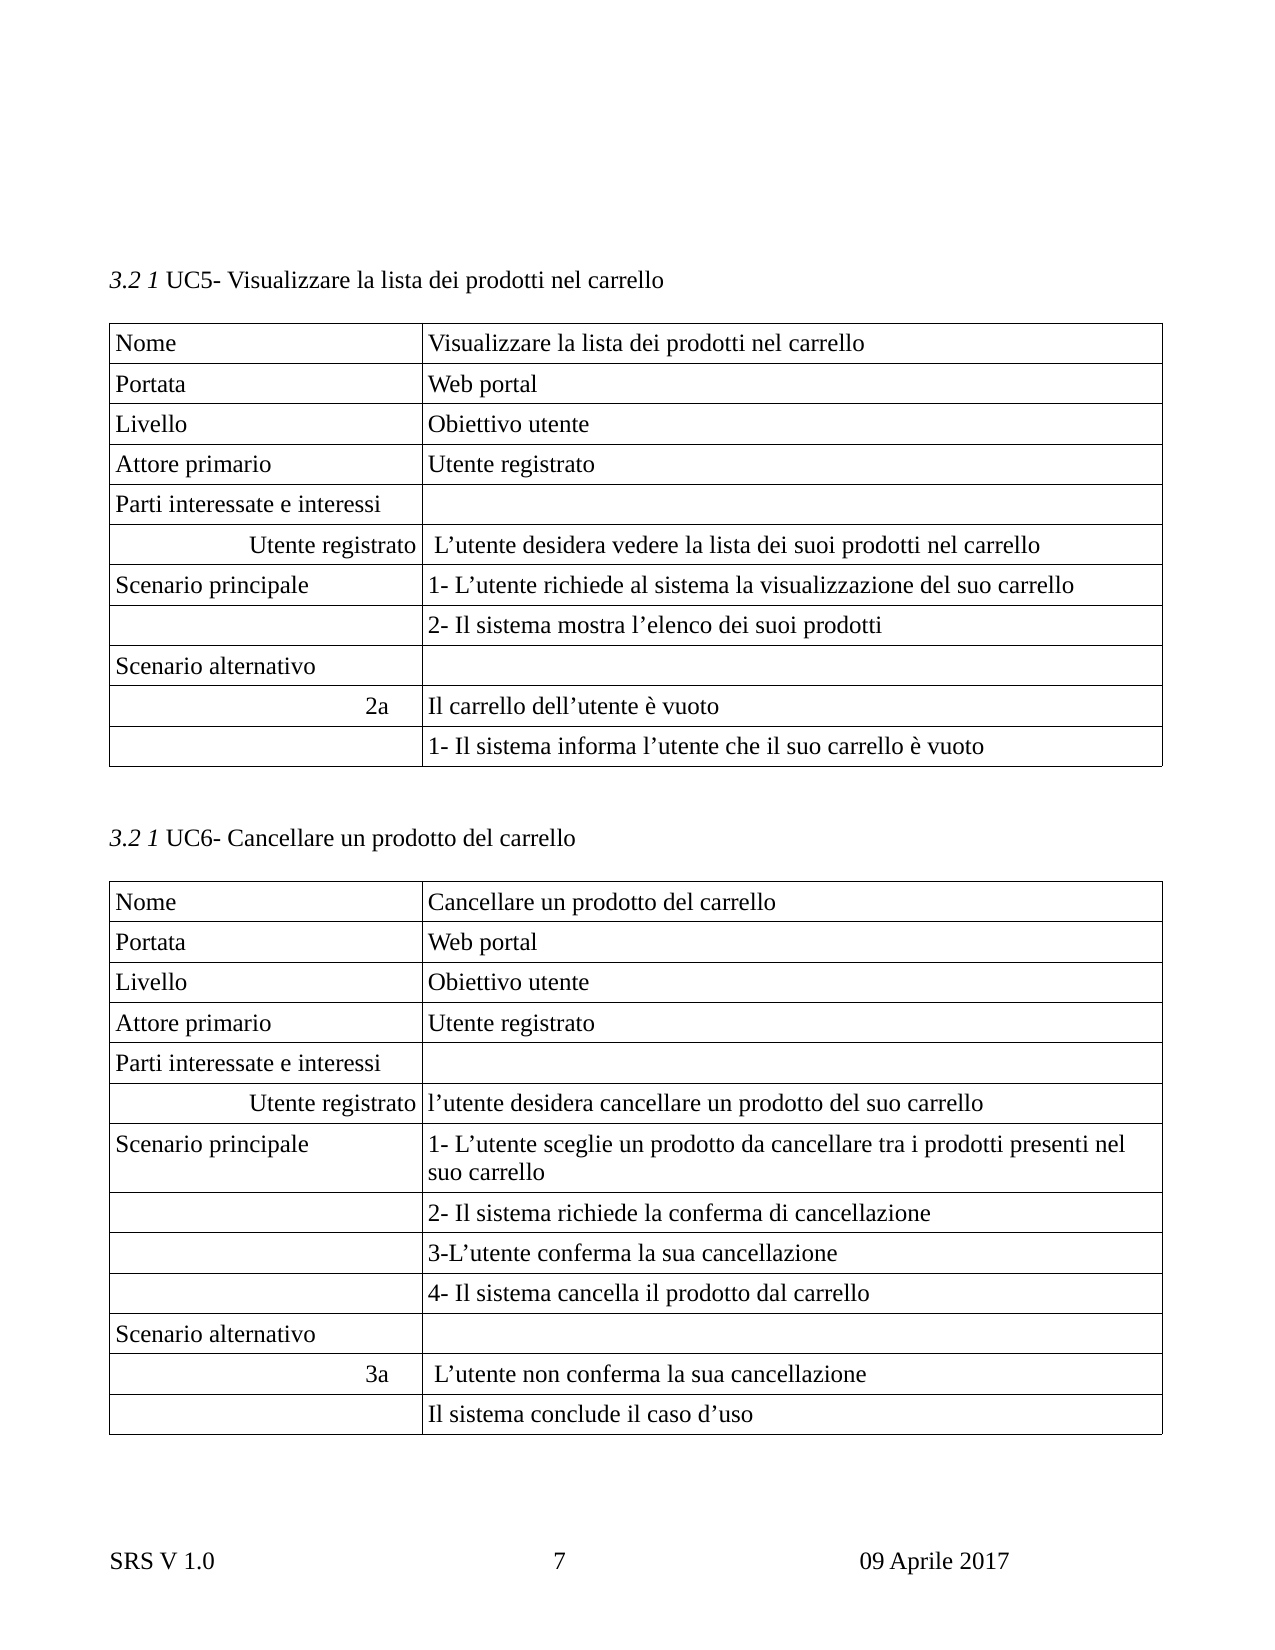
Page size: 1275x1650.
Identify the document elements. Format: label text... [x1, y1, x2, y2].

subtitle 3.2 1 UC6- Cancellare un prodotto del carrello [109, 823, 1162, 852]
table_cell [423, 646, 1162, 685]
table_cell 4- Il sistema cancella il prodotto dal carrello [423, 1274, 1162, 1313]
subtitle 3.2 1 UC5- Visualizzare la lista dei prodotti nel carrello [109, 265, 1162, 294]
table_cell Web portal [423, 922, 1162, 962]
table_cell Livello [110, 963, 422, 1002]
table_cell Il sistema conclude il caso d’uso [423, 1395, 1162, 1434]
table_header Nome [110, 324, 422, 363]
table_cell [110, 1274, 422, 1313]
table_cell 2- Il sistema richiede la conferma di cancellazione [423, 1193, 1162, 1232]
table_cell 1- L’utente richiede al sistema la visualizzazione del suo carrello [423, 565, 1162, 605]
table_cell Attore primario [110, 445, 422, 484]
table_cell l’utente desidera cancellare un prodotto del suo carrello [423, 1084, 1162, 1123]
table_cell Web portal [423, 364, 1162, 403]
table_cell Portata [110, 364, 422, 403]
table_cell [110, 1193, 422, 1232]
table_cell 1- Il sistema informa l’utente che il suo carrello è vuoto [423, 727, 1162, 766]
table_cell L’utente desidera vedere la lista dei suoi prodotti nel carrello [423, 525, 1162, 564]
table_cell Obiettivo utente [423, 963, 1162, 1002]
table_cell Utente registrato [110, 525, 422, 564]
table_cell Parti interessate e interessi [110, 485, 422, 524]
table_cell Il carrello dell’utente è vuoto [423, 686, 1162, 726]
table_header Cancellare un prodotto del carrello [423, 882, 1162, 921]
table_cell Scenario principale [110, 565, 422, 605]
table_cell 3a [110, 1354, 422, 1393]
table_cell Attore primario [110, 1003, 422, 1042]
table_cell [110, 727, 422, 766]
table_cell Scenario alternativo [110, 1314, 422, 1353]
table_cell Utente registrato [110, 1084, 422, 1123]
table_cell 2a [110, 686, 422, 726]
table_cell 2- Il sistema mostra l’elenco dei suoi prodotti [423, 606, 1162, 645]
table_cell [423, 485, 1162, 524]
table_header Nome [110, 882, 422, 921]
table_cell Obiettivo utente [423, 404, 1162, 443]
table_header Visualizzare la lista dei prodotti nel carrello [423, 324, 1162, 363]
table_cell L’utente non conferma la sua cancellazione [423, 1354, 1162, 1393]
table_cell Parti interessate e interessi [110, 1043, 422, 1083]
table_cell Scenario alternativo [110, 646, 422, 685]
table_cell [110, 1395, 422, 1434]
table_cell [423, 1043, 1162, 1083]
table_cell [110, 1233, 422, 1273]
table_cell 3-L’utente conferma la sua cancellazione [423, 1233, 1162, 1273]
table_cell [110, 606, 422, 645]
table_cell Livello [110, 404, 422, 443]
table_cell Utente registrato [423, 1003, 1162, 1042]
table_cell Scenario principale [110, 1124, 422, 1192]
table_cell Portata [110, 922, 422, 962]
table_cell [423, 1314, 1162, 1353]
table_cell 1- L’utente sceglie un prodotto da cancellare tra i prodotti presenti nel suo carrello [423, 1124, 1162, 1192]
table_cell Utente registrato [423, 445, 1162, 484]
